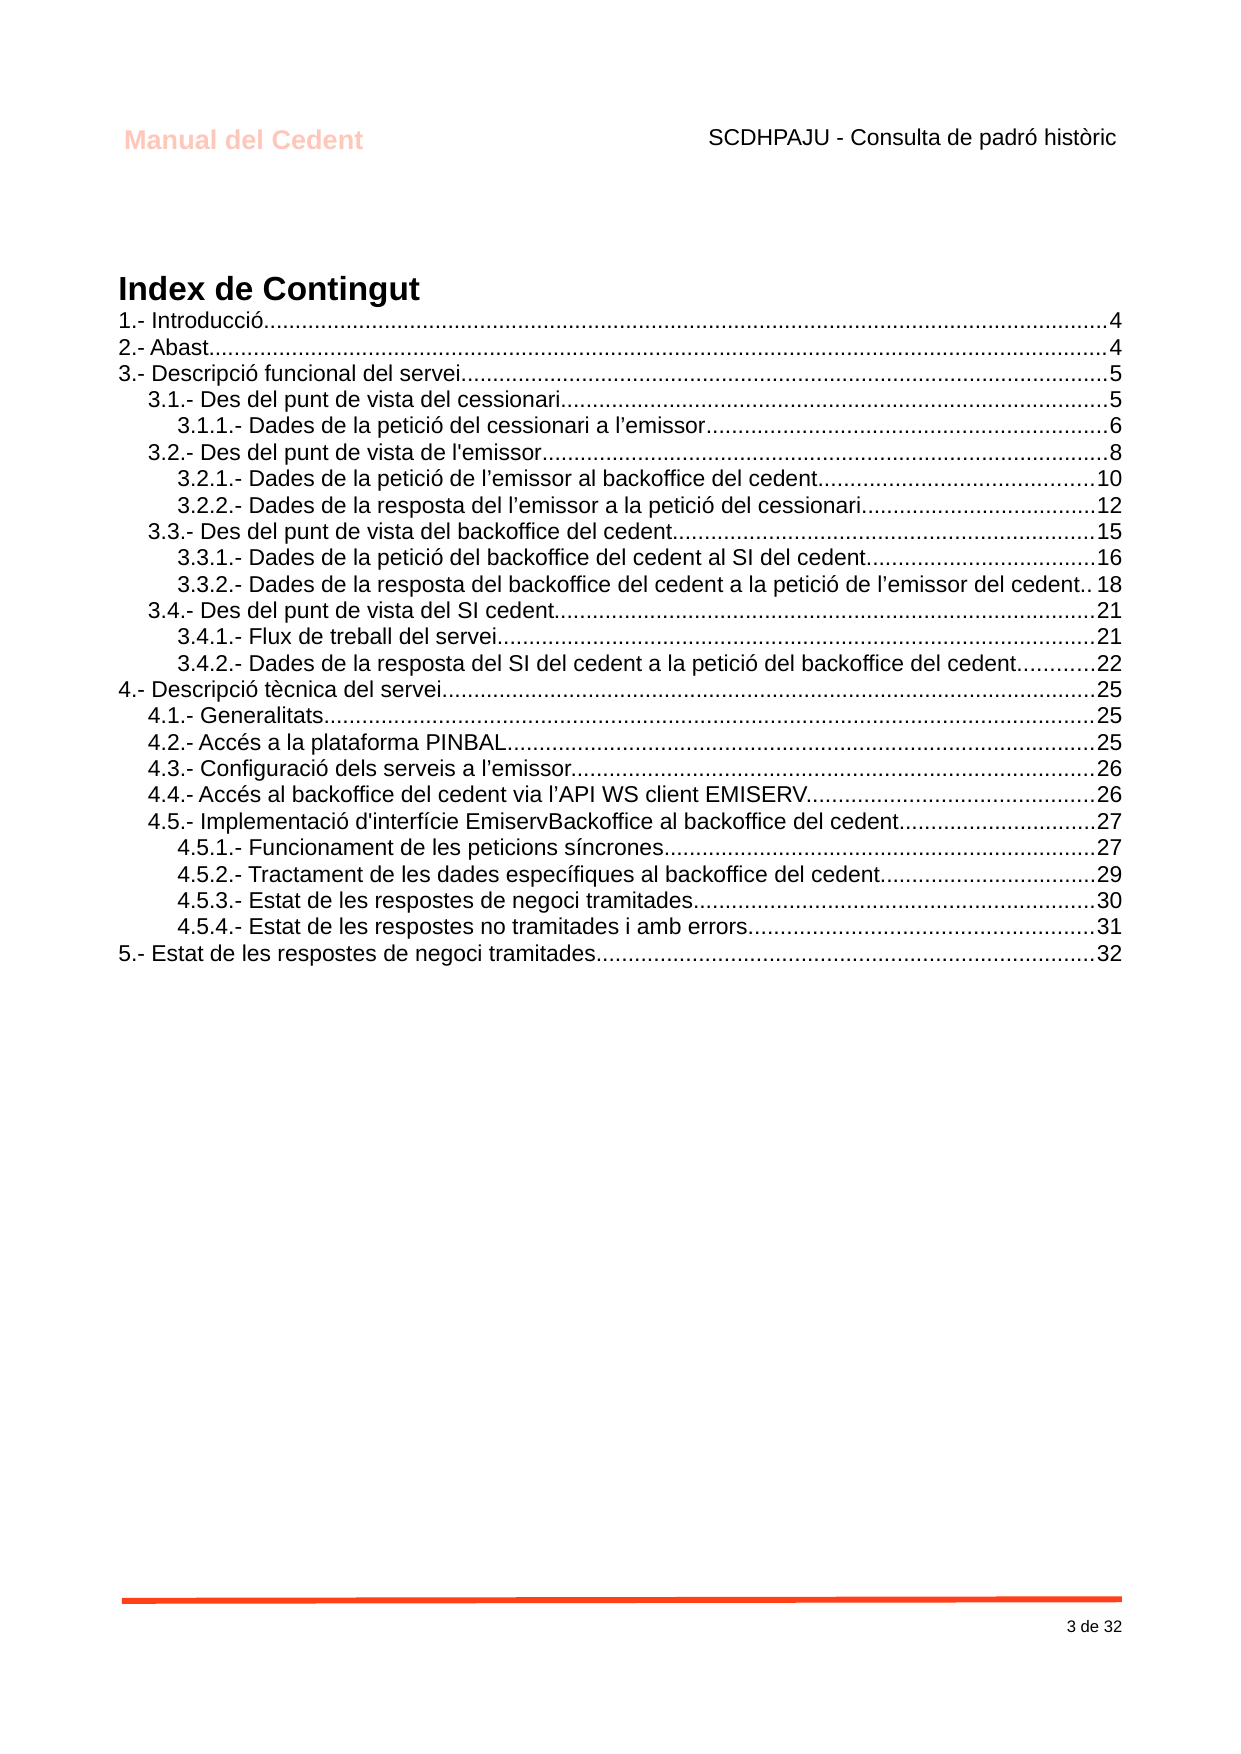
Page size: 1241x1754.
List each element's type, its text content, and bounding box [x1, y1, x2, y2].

text 1.- Introducció 4 [118, 307, 1122, 333]
text 3.4.1.- Flux de treball del servei 21 [177, 623, 1122, 650]
text 3.2.1.- Dades de la petició de l’emissor al backoffice del cedent 10 [177, 465, 1122, 492]
text 3.3.- Des del punt de vista del backoffice del cedent 15 [148, 518, 1122, 544]
text 3.2.- Des del punt de vista de l'emissor 8 [148, 439, 1122, 465]
text 4.5.4.- Estat de les respostes no tramitades i amb errors. 31 [177, 913, 1122, 939]
subtitle Index de Contingut [118, 269, 1122, 307]
text 4.- Descripció tècnica del servei. 25 [118, 676, 1122, 702]
text 3.4.- Des del punt de vista del SI cedent 21 [148, 597, 1122, 623]
text 3.3.1.- Dades de la petició del backoffice del cedent al SI del cedent. 16 [177, 544, 1122, 571]
text 4.5.- Implementació d'interfície EmiservBackoffice al backoffice del cedent. 27 [148, 808, 1122, 834]
text 3.- Descripció funcional del servei. 5 [118, 360, 1122, 386]
text 2.- Abast 4 [118, 333, 1122, 360]
text 3.2.2.- Dades de la resposta del l’emissor a la petició del cessionari. 12 [177, 492, 1122, 518]
text 3.4.2.- Dades de la resposta del SI del cedent a la petició del backoffice del cedent 22 [177, 650, 1122, 676]
text 4.5.1.- Funcionament de les peticions síncrones 27 [177, 834, 1122, 861]
text 4.1.- Generalitats. 25 [148, 702, 1122, 729]
text 4.5.3.- Estat de les respostes de negoci tramitades. 30 [177, 887, 1122, 913]
text 3.3.2.- Dades de la resposta del backoffice del cedent a la petició de l’emissor del cedent. 18 [177, 571, 1122, 597]
text 4.3.- Configuració dels serveis a l’emissor. 26 [148, 755, 1122, 781]
text 3.1.- Des del punt de vista del cessionari 5 [148, 386, 1122, 412]
text 5.- Estat de les respostes de negoci tramitades 32 [118, 939, 1122, 966]
text 4.5.2.- Tractament de les dades específiques al backoffice del cedent. 29 [177, 861, 1122, 887]
text 3.1.1.- Dades de la petició del cessionari a l’emissor 6 [177, 412, 1122, 439]
text 4.4.- Accés al backoffice del cedent via l’API WS client EMISERV. 26 [148, 781, 1122, 808]
text 4.2.- Accés a la plataforma PINBAL. 25 [148, 729, 1122, 755]
